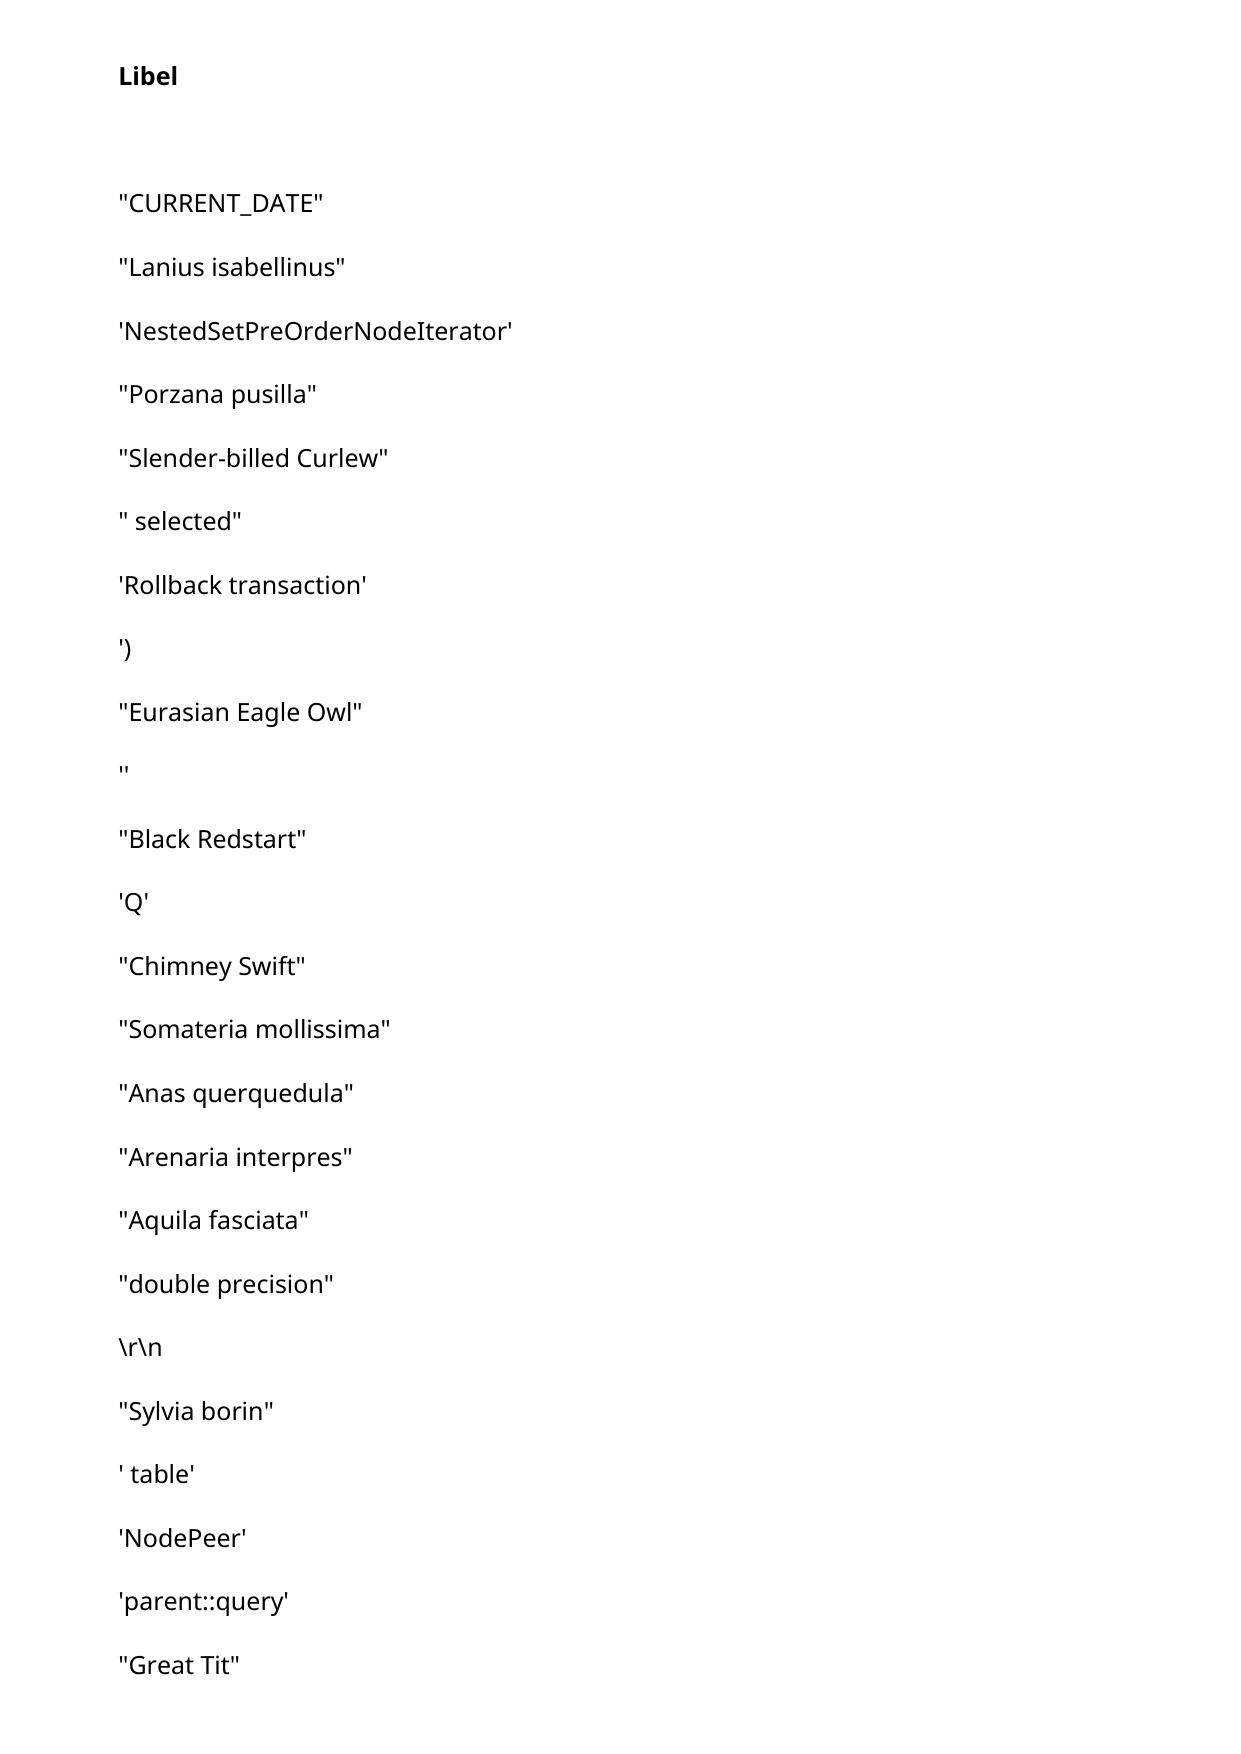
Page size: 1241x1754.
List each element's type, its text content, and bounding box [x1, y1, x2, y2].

table_cell "CURRENT_DATE" [118, 186, 1240, 250]
table_cell ' table' [118, 1457, 1240, 1521]
table_cell "Sylvia borin" [118, 1394, 1240, 1457]
table_cell [118, 123, 1240, 186]
table_cell "Lanius isabellinus" [118, 250, 1240, 313]
table_header Libel [118, 59, 1240, 123]
table_cell '' [118, 758, 1240, 822]
table_cell 'Rollback transaction' [118, 568, 1240, 631]
table_cell " selected" [118, 504, 1240, 567]
table_cell "Eurasian Eagle Owl" [118, 695, 1240, 758]
table_cell 'parent::query' [118, 1584, 1240, 1648]
table_cell "Chimney Swift" [118, 949, 1240, 1012]
table_cell "Porzana pusilla" [118, 377, 1240, 440]
table_cell ') [118, 631, 1240, 694]
table_cell "Somateria mollissima" [118, 1012, 1240, 1076]
table_cell "Slender-billed Curlew" [118, 440, 1240, 504]
table_cell \r\n [118, 1330, 1240, 1393]
table_cell "Great Tit" [118, 1648, 1240, 1682]
table_cell 'NodePeer' [118, 1521, 1240, 1584]
table_cell "Black Redstart" [118, 822, 1240, 885]
table_cell 'Q' [118, 885, 1240, 949]
table_cell "Arenaria interpres" [118, 1139, 1240, 1203]
table_cell "Anas querquedula" [118, 1076, 1240, 1139]
table_cell "double precision" [118, 1266, 1240, 1330]
table_cell "Aquila fasciata" [118, 1203, 1240, 1266]
table_cell 'NestedSetPreOrderNodeIterator' [118, 313, 1240, 377]
